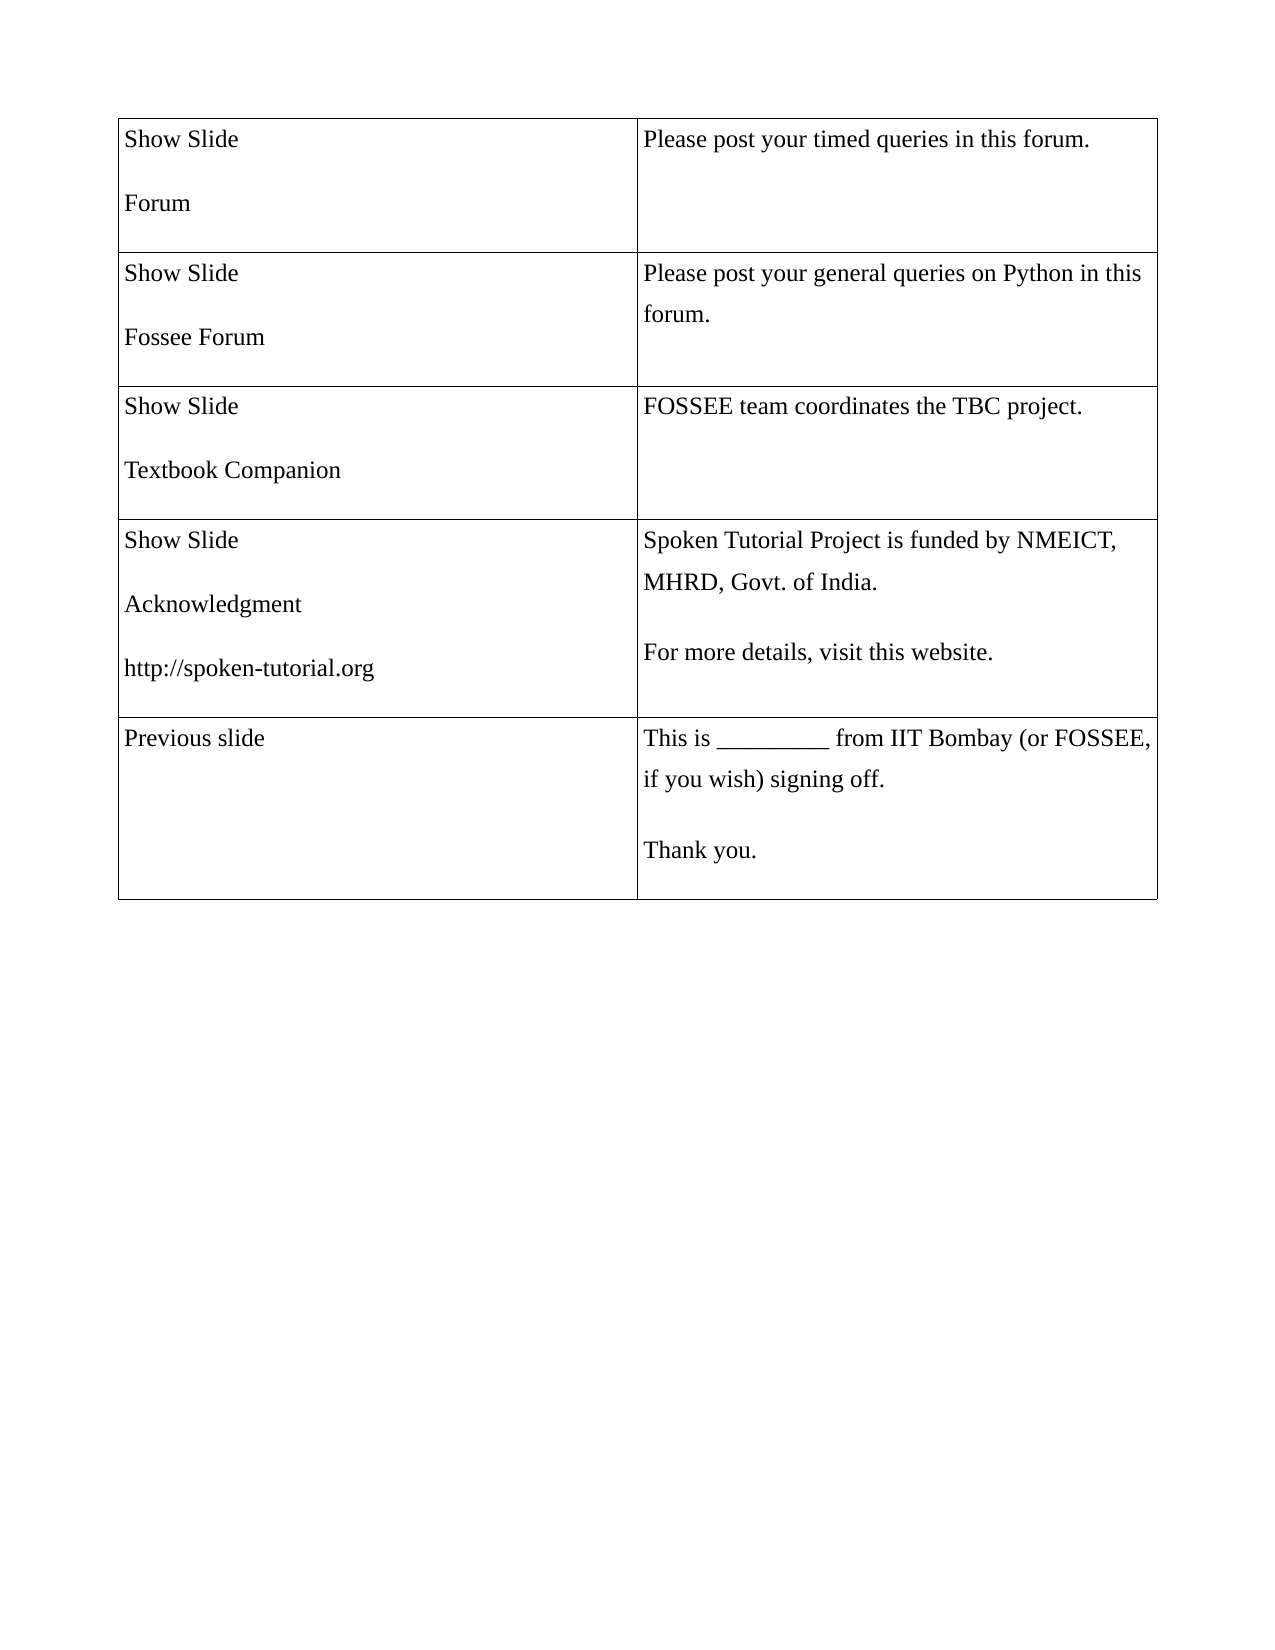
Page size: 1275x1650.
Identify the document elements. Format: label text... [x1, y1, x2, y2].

table_cell FOSSEE team coordinates the TBC project. [638, 387, 1157, 519]
table_cell Show Slide Textbook Companion [119, 387, 637, 519]
table_cell Show Slide Fossee Forum [119, 253, 637, 386]
table_cell Spoken Tutorial Project is funded by NMEICT, MHRD, Govt. of India. For more details, visit this website. [638, 520, 1157, 717]
table_cell Show Slide Forum [119, 119, 637, 252]
table_cell Please post your general queries on Python in this forum. [638, 253, 1157, 386]
table_cell Show Slide Acknowledgment http://spoken-tutorial.org [119, 520, 637, 717]
table_cell Previous slide [119, 718, 637, 899]
table_cell Please post your timed queries in this forum. [638, 119, 1157, 252]
table_cell This is _________ from IIT Bombay (or FOSSEE, if you wish) signing off. Thank you. [638, 718, 1157, 899]
